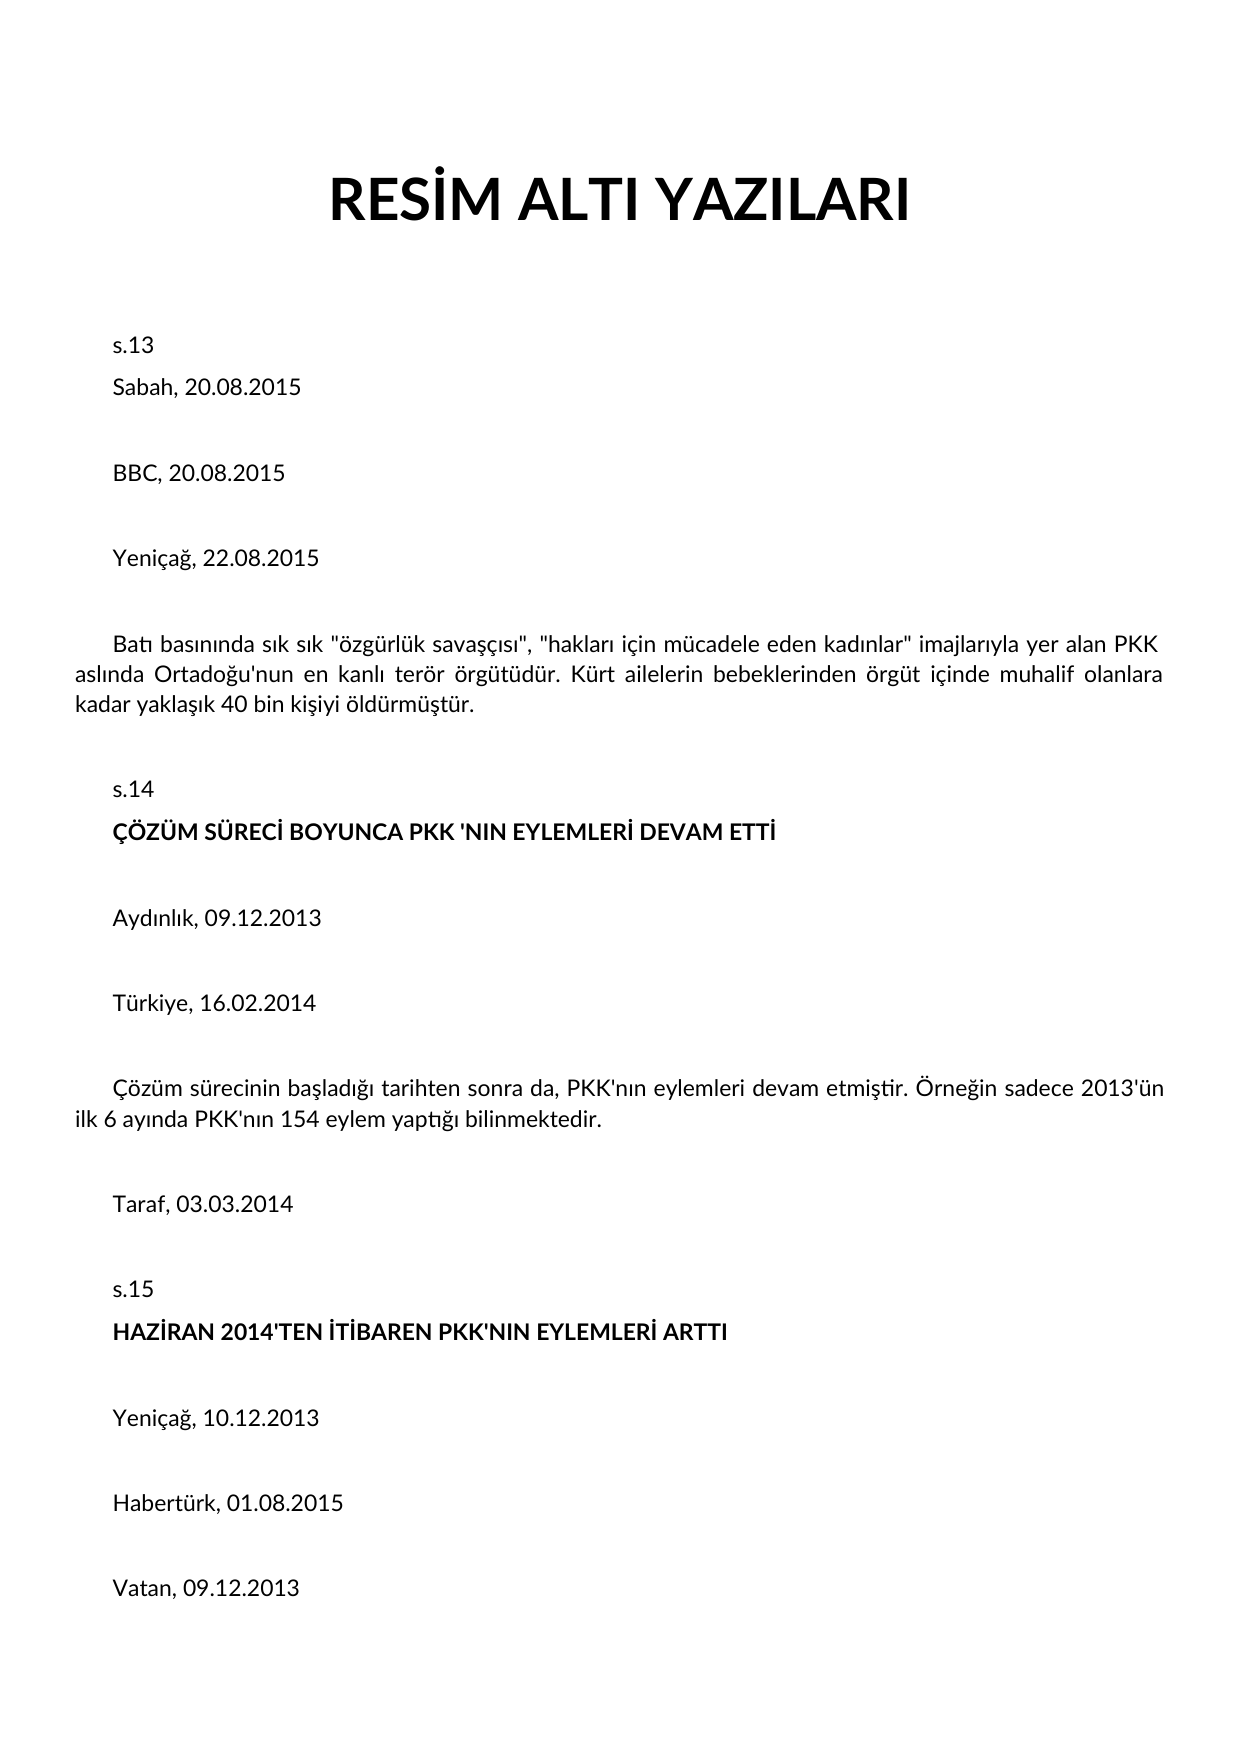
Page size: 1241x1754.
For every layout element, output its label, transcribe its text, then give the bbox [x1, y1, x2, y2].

text Vatan, 09.12.2013 [75, 1574, 1165, 1602]
text Batı basınında sık sık "özgürlük savaşçısı", "hakları için mücadele eden kadınlar" imajlarıyla yer alan PKK aslında Ortadoğu'nun en kanlı terör örgütüdür. Kürt ailelerin bebeklerinden örgüt içinde muhalif olanlara kadar yaklaşık 40 bin kişiyi öldürmüştür. [75, 629, 1165, 717]
text HAZİRAN 2014'TEN İTİBAREN PKK'NIN EYLEMLERİ ARTTI [75, 1318, 1165, 1345]
text s.15 [75, 1275, 1165, 1303]
subtitle RESİM ALTI YAZILARI [75, 162, 1165, 232]
text ÇÖZÜM SÜRECİ BOYUNCA PKK 'NIN EYLEMLERİ DEVAM ETTİ [75, 818, 1165, 845]
text s.13 [75, 330, 1165, 358]
text Türkiye, 16.02.2014 [75, 989, 1165, 1016]
text Habertürk, 01.08.2015 [75, 1489, 1165, 1516]
text s.14 [75, 775, 1165, 803]
text Sabah, 20.08.2015 [75, 373, 1165, 401]
text Yeniçağ, 10.12.2013 [75, 1403, 1165, 1431]
text Aydınlık, 09.12.2013 [75, 903, 1165, 931]
text Yeniçağ, 22.08.2015 [75, 544, 1165, 571]
text Taraf, 03.03.2014 [75, 1190, 1165, 1217]
text BBC, 20.08.2015 [75, 458, 1165, 486]
text Çözüm sürecinin başladığı tarihten sonra da, PKK'nın eylemleri devam etmiştir. Örneğin sadece 2013'ün ilk 6 ayında PKK'nın 154 eylem yaptığı bilinmektedir. [75, 1074, 1165, 1132]
